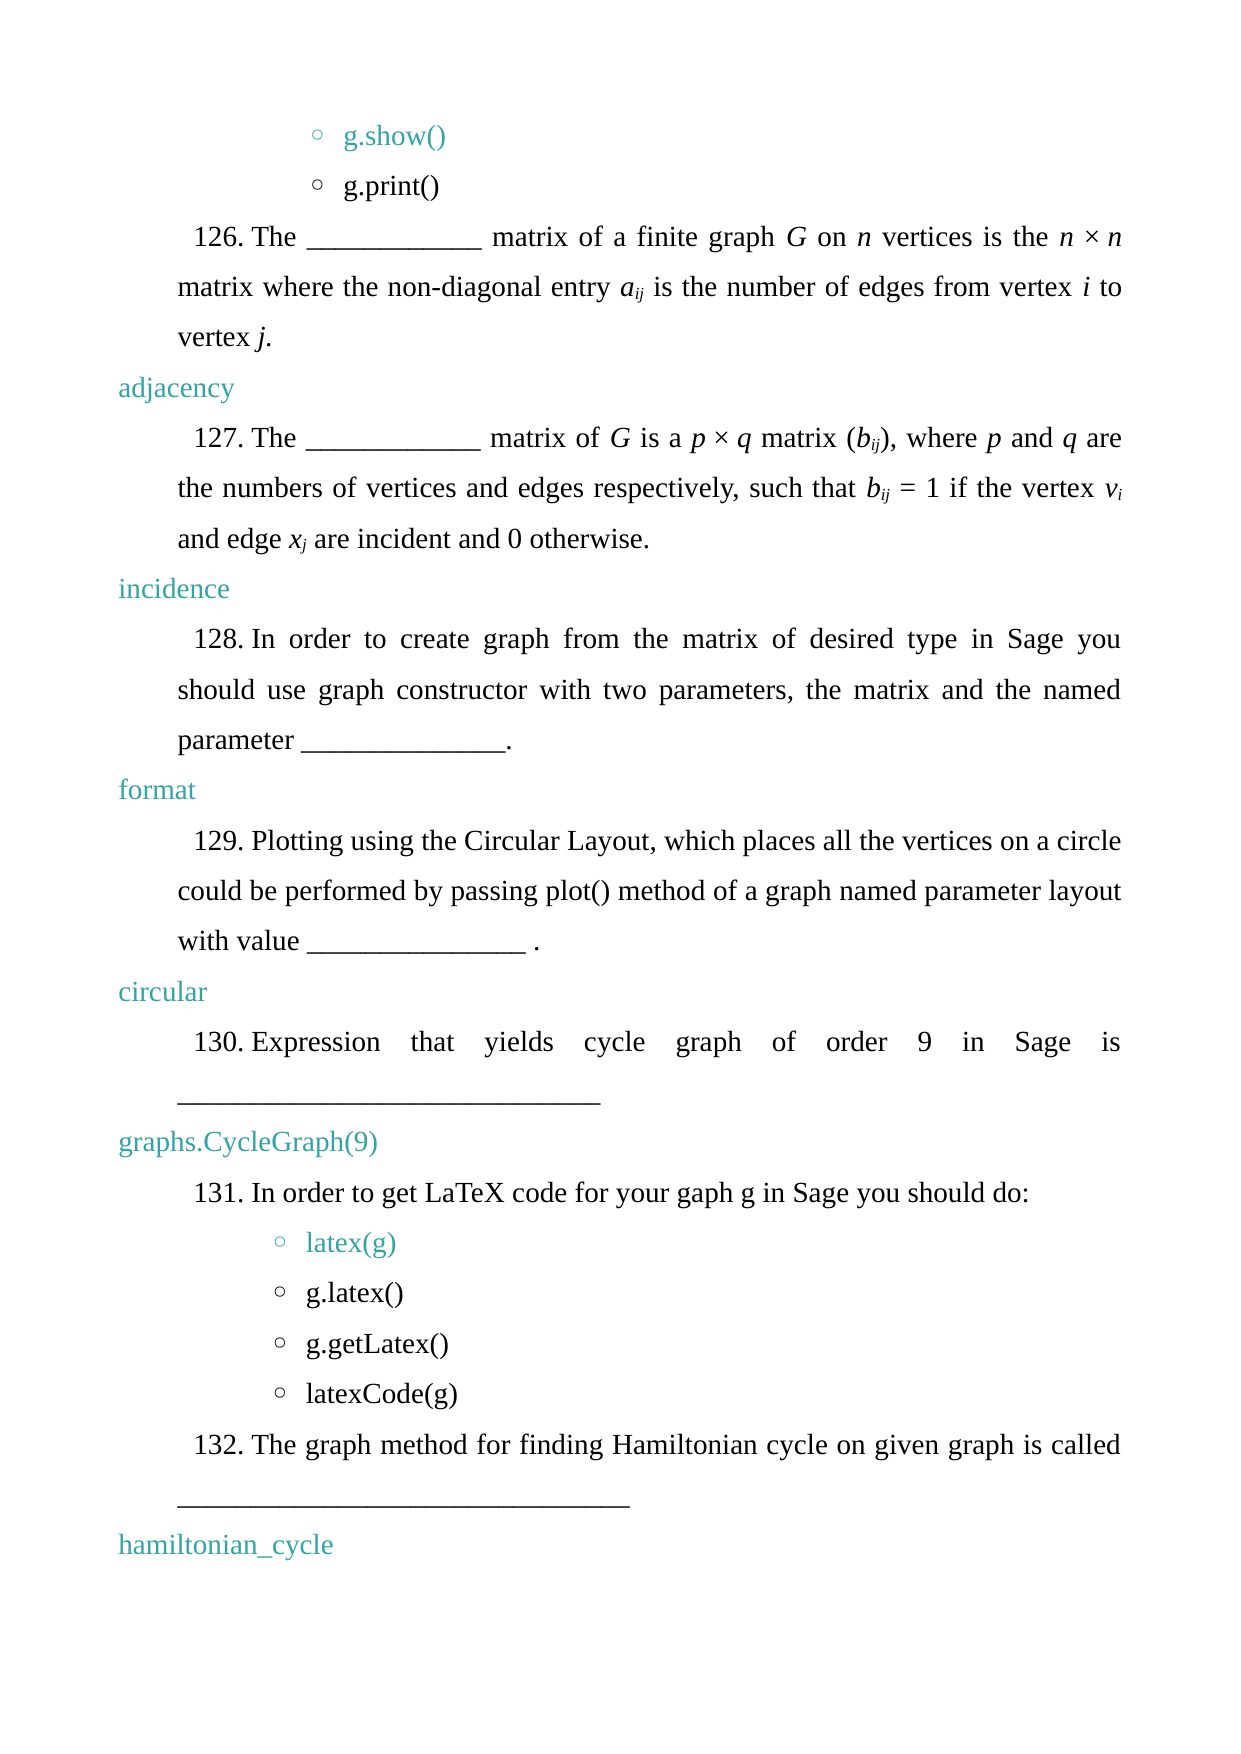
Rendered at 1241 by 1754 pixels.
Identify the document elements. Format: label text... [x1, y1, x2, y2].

list g.print() [306, 168, 1122, 202]
text adjacency [118, 370, 1122, 403]
list In order to get LaTeX code for your gaph g in Sage you should do: [177, 1175, 1122, 1208]
list g.show() [306, 118, 1122, 152]
list latexCode(g) [268, 1376, 1122, 1410]
text hamiltonian_cycle [118, 1527, 1122, 1561]
list Plotting using the Circular Layout, which places all the vertices on a circle could be performed by passing plot() method of a graph named parameter layout with value _______________ . [177, 823, 1122, 957]
text format [118, 772, 1122, 806]
list The graph method for finding Hamiltonian cycle on given graph is called _______________________________ [177, 1427, 1122, 1511]
list Expression that yields cycle graph of order 9 in Sage is _____________________________ [177, 1024, 1122, 1108]
text incidence [118, 571, 1122, 605]
text circular [118, 974, 1122, 1007]
text graphs.CycleGraph(9) [118, 1124, 1122, 1158]
list The ____________ matrix of G is a p × q matrix (bij), where p and q are the numbers of vertices and edges respectively, such that bij = 1 if the vertex vi and edge xj are incident and 0 otherwise. [177, 420, 1122, 554]
list In order to create graph from the matrix of desired type in Sage you should use graph constructor with two parameters, the matrix and the named parameter ______________. [177, 621, 1122, 756]
list latex(g) [268, 1225, 1122, 1259]
list g.getLatex() [268, 1326, 1122, 1360]
list The ____________ matrix of a finite graph G on n vertices is the n × n matrix where the non-diagonal entry aij is the number of edges from vertex i to vertex j. [177, 219, 1122, 353]
list g.latex() [268, 1276, 1122, 1309]
